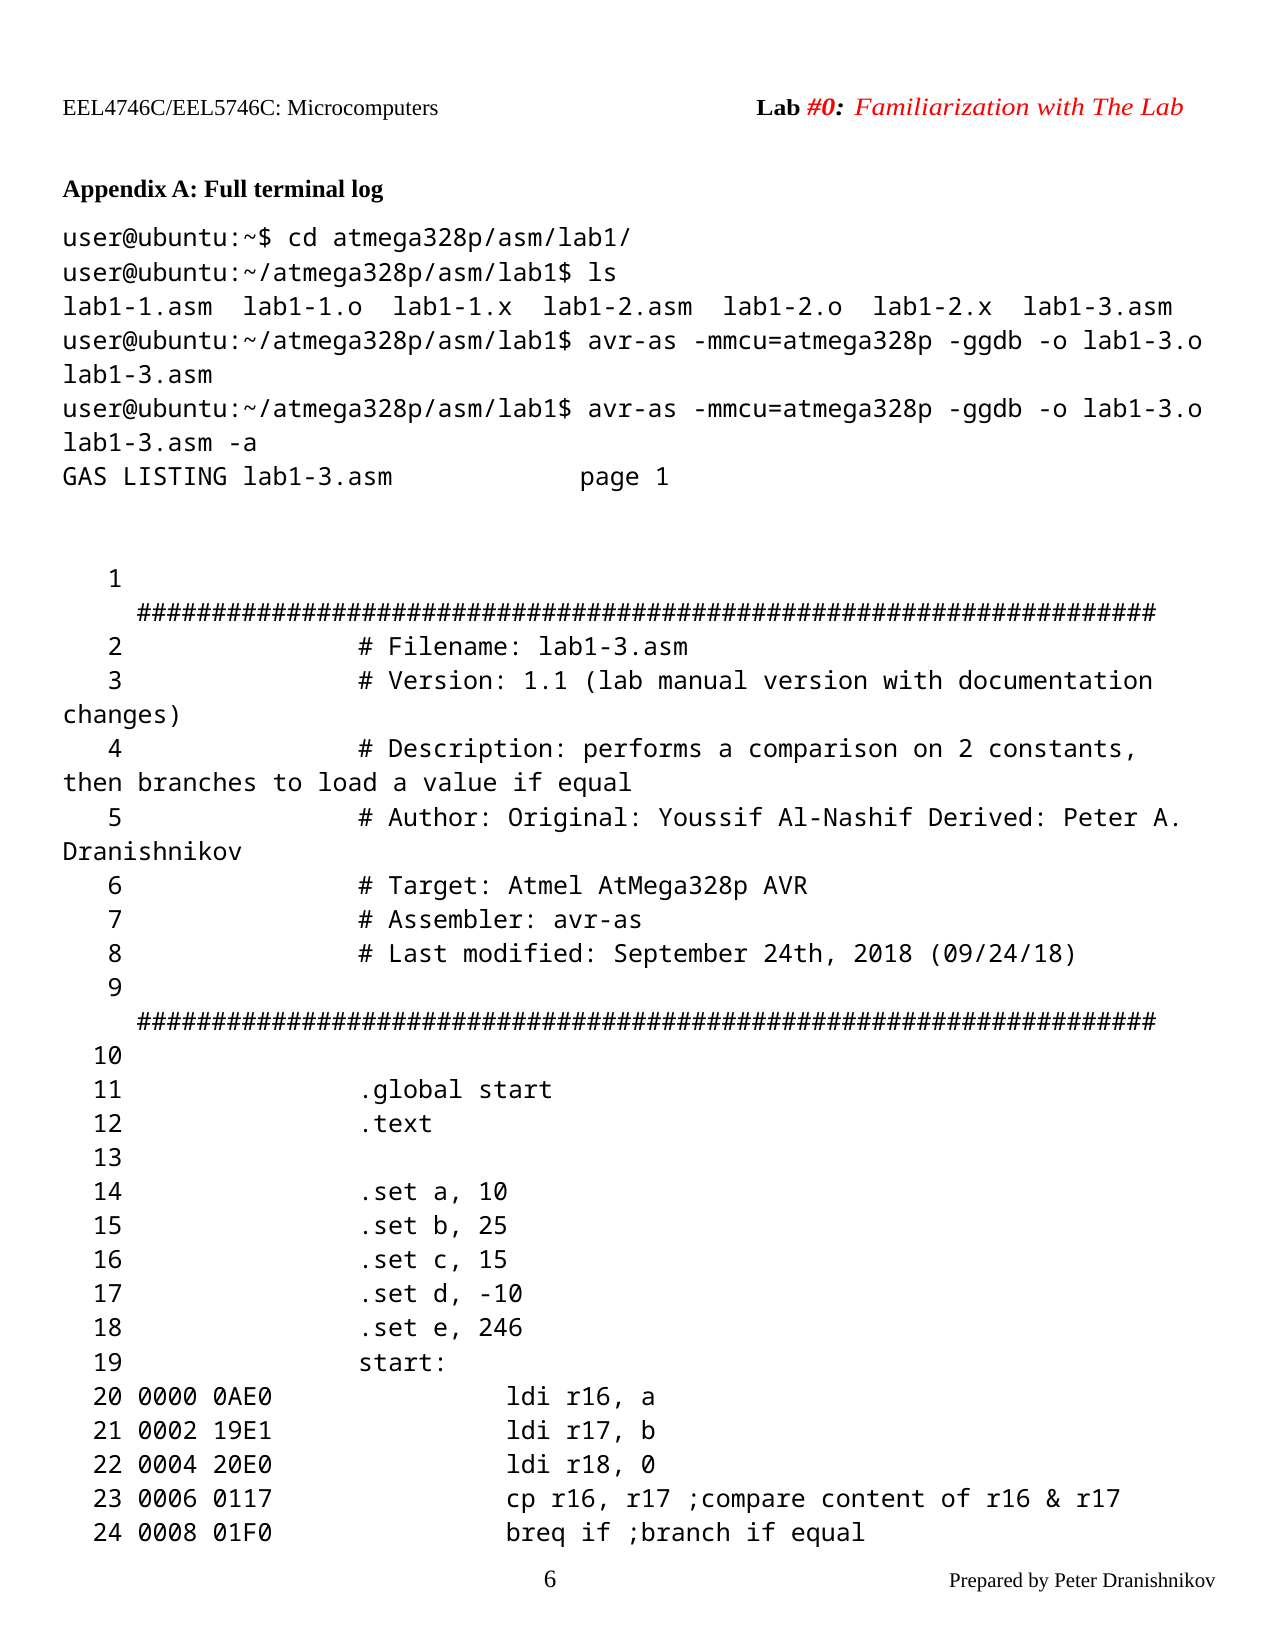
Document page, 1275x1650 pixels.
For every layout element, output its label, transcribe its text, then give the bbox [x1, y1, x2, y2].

text 22 0004 20E0 ldi r18, 0 [62, 1446, 1212, 1480]
text 21 0002 19E1 ldi r17, b [62, 1412, 1212, 1446]
text user@ubuntu:~$ cd atmega328p/asm/lab1/ [62, 220, 1212, 254]
text 10 [62, 1038, 1212, 1072]
text GAS LISTING lab1-3.asm page 1 [62, 458, 1212, 493]
text 4 # Description: performs a comparison on 2 constants, then branches to load a value if equal [62, 731, 1212, 799]
text 7 # Assembler: avr-as [62, 901, 1212, 935]
text 16 .set c, 15 [62, 1242, 1212, 1276]
text 3 # Version: 1.1 (lab manual version with documentation changes) [62, 663, 1212, 731]
text 24 0008 01F0 breq if ;branch if equal [62, 1514, 1212, 1548]
text 8 # Last modified: September 24th, 2018 (09/24/18) [62, 935, 1212, 969]
text 12 .text [62, 1106, 1212, 1140]
text 2 # Filename: lab1-3.asm [62, 629, 1212, 663]
text 15 .set b, 25 [62, 1208, 1212, 1242]
text user@ubuntu:~/atmega328p/asm/lab1$ ls [62, 254, 1212, 288]
text 20 0000 0AE0 ldi r16, a [62, 1378, 1212, 1412]
text 23 0006 0117 cp r16, r17 ;compare content of r16 & r17 [62, 1480, 1212, 1514]
subtitle Appendix A: Full terminal log [62, 174, 1212, 203]
text 13 [62, 1140, 1212, 1174]
text 1 #################################################################### [62, 561, 1212, 629]
text 19 start: [62, 1344, 1212, 1378]
text 9 #################################################################### [62, 969, 1212, 1038]
text 17 .set d, -10 [62, 1276, 1212, 1310]
text 5 # Author: Original: Youssif Al-Nashif Derived: Peter A. Dranishnikov [62, 799, 1212, 867]
text 11 .global start [62, 1072, 1212, 1106]
text 18 .set e, 246 [62, 1310, 1212, 1344]
text 6 # Target: Atmel AtMega328p AVR [62, 867, 1212, 901]
text user@ubuntu:~/atmega328p/asm/lab1$ avr-as -mmcu=atmega328p -ggdb -o lab1-3.o lab1-3.asm -a [62, 390, 1212, 458]
text 14 .set a, 10 [62, 1174, 1212, 1208]
text lab1-1.asm lab1-1.o lab1-1.x lab1-2.asm lab1-2.o lab1-2.x lab1-3.asm [62, 288, 1212, 322]
text user@ubuntu:~/atmega328p/asm/lab1$ avr-as -mmcu=atmega328p -ggdb -o lab1-3.o lab1-3.asm [62, 322, 1212, 390]
